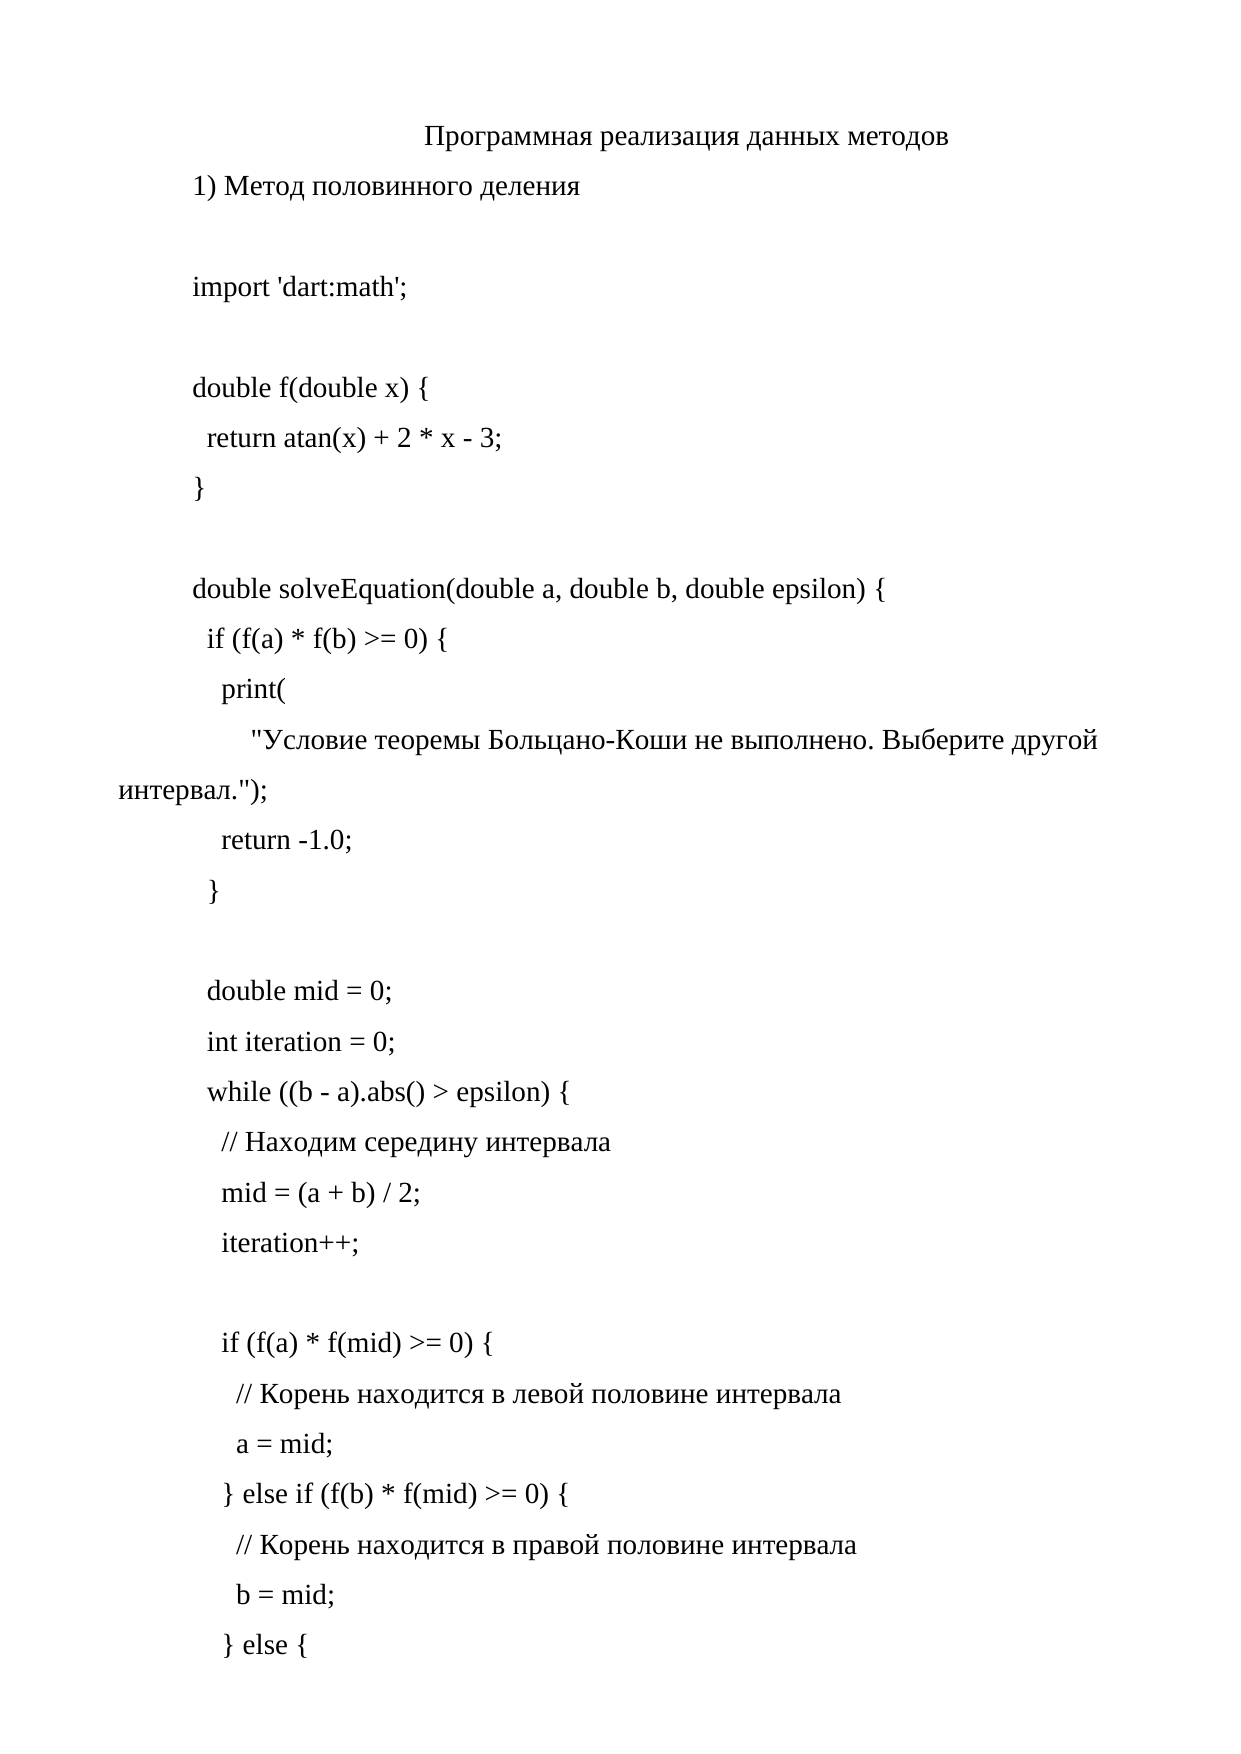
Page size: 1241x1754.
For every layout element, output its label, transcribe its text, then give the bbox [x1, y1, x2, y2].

text Программная реализация данных методов [118, 118, 1181, 152]
text import 'dart:math'; [118, 269, 1181, 303]
text int iteration = 0; [118, 1024, 1181, 1057]
text return -1.0; [118, 822, 1181, 856]
text double solveEquation(double a, double b, double epsilon) { [118, 571, 1181, 604]
text } [118, 470, 1181, 504]
text double f(double x) { [118, 370, 1181, 403]
text double mid = 0; [118, 973, 1181, 1007]
text // Корень находится в левой половине интервала [118, 1376, 1181, 1409]
text } [118, 873, 1181, 906]
text mid = (a + b) / 2; [118, 1175, 1181, 1208]
text "Условие теоремы Больцано-Коши не выполнено. Выберите другой интервал."); [118, 722, 1181, 806]
text if (f(a) * f(b) >= 0) { [118, 621, 1181, 655]
text // Находим середину интервала [118, 1124, 1181, 1158]
text print( [118, 672, 1181, 705]
text if (f(a) * f(mid) >= 0) { [118, 1326, 1181, 1359]
text } else if (f(b) * f(mid) >= 0) { [118, 1477, 1181, 1510]
text while ((b - a).abs() > epsilon) { [118, 1074, 1181, 1108]
text // Корень находится в правой половине интервала [118, 1527, 1181, 1560]
text return atan(x) + 2 * x - 3; [118, 420, 1181, 453]
text iteration++; [118, 1225, 1181, 1258]
text a = mid; [118, 1426, 1181, 1460]
text } else { [118, 1627, 1181, 1661]
text b = mid; [118, 1577, 1181, 1611]
text 1) Метод половинного деления [118, 168, 1181, 202]
